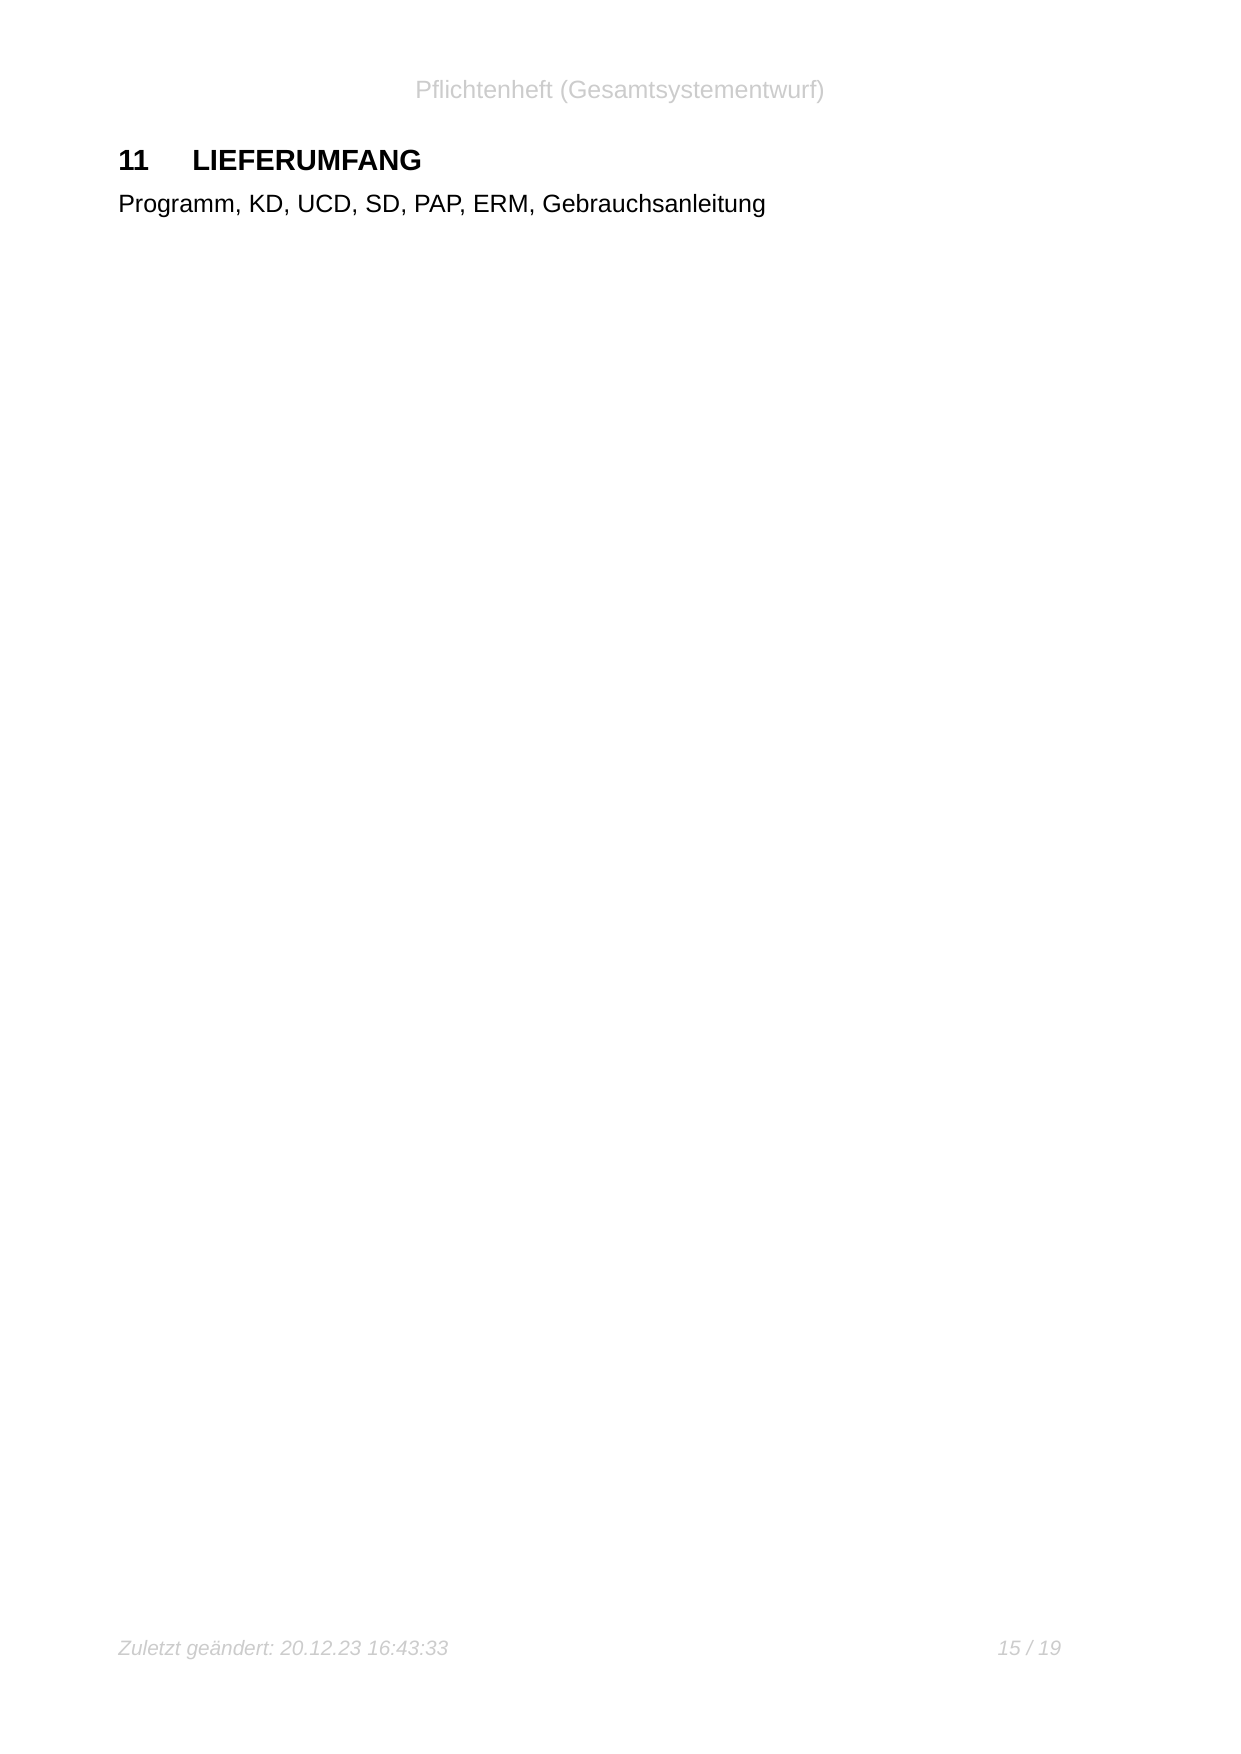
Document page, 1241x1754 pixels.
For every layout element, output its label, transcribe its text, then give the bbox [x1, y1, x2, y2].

subtitle Lieferumfang [118, 143, 1122, 177]
text Programm, KD, UCD, SD, PAP, ERM, Gebrauchsanleitung [118, 189, 1122, 218]
